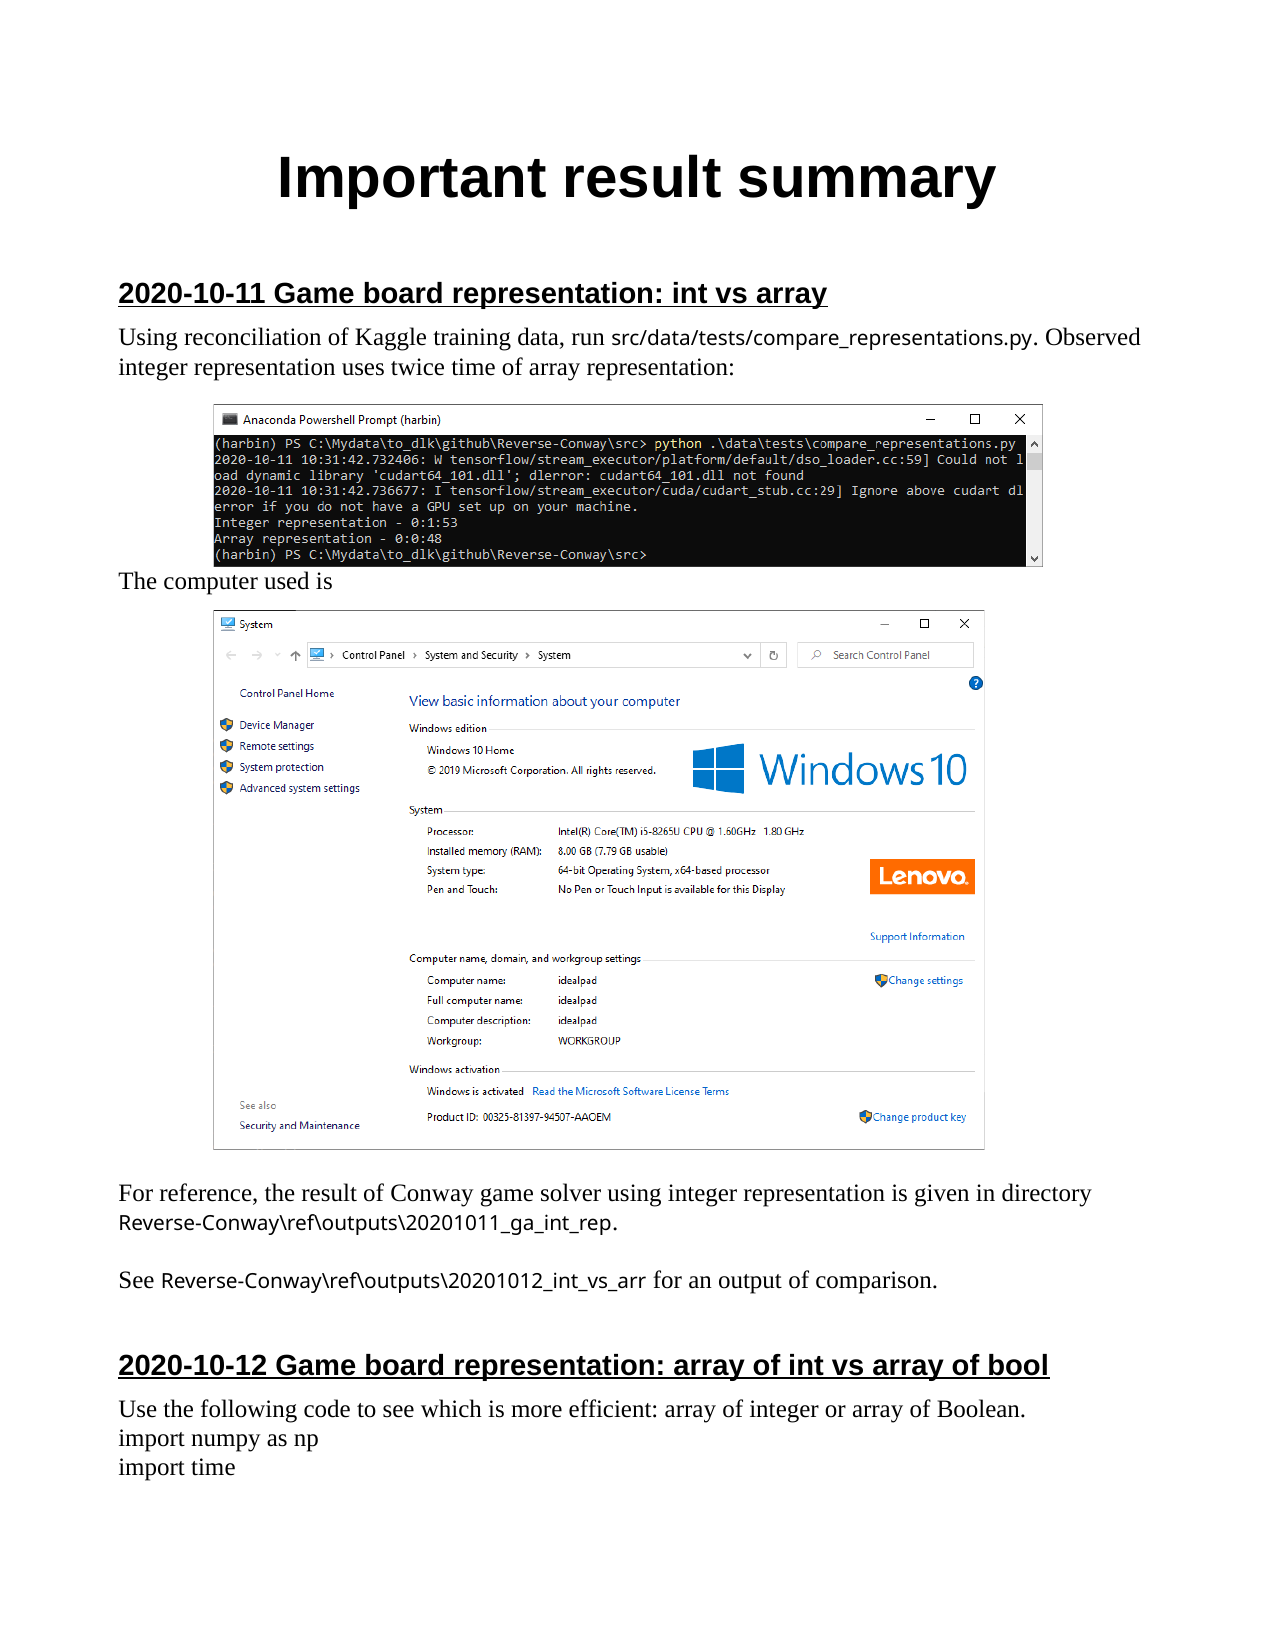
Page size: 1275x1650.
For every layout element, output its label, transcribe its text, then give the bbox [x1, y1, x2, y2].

text For reference, the result of Conway game solver using integer representation is given in directory Reverse-Conway\ref\outputs\20201011_ga_int_rep. [118, 1178, 1157, 1236]
subtitle 2020-10-11 Game board representation: int vs array [118, 276, 1157, 310]
picture [213, 610, 985, 1150]
text The computer used is [118, 381, 1157, 595]
text import time [118, 1452, 1157, 1481]
text Use the following code to see which is more efficient: array of integer or array of Boolean. [118, 1394, 1157, 1423]
title Important result summary [118, 143, 1157, 210]
text See Reverse-Conway\ref\outputs\20201012_int_vs_arr for an output of comparison. [118, 1265, 1157, 1294]
text Using reconciliation of Kaggle training data, run src/data/tests/compare_representations.py. Observed integer representation uses twice time of array representation: [118, 322, 1157, 381]
picture [213, 404, 1043, 567]
subtitle 2020-10-12 Game board representation: array of int vs array of bool [118, 1348, 1157, 1382]
text import numpy as np [118, 1423, 1157, 1452]
